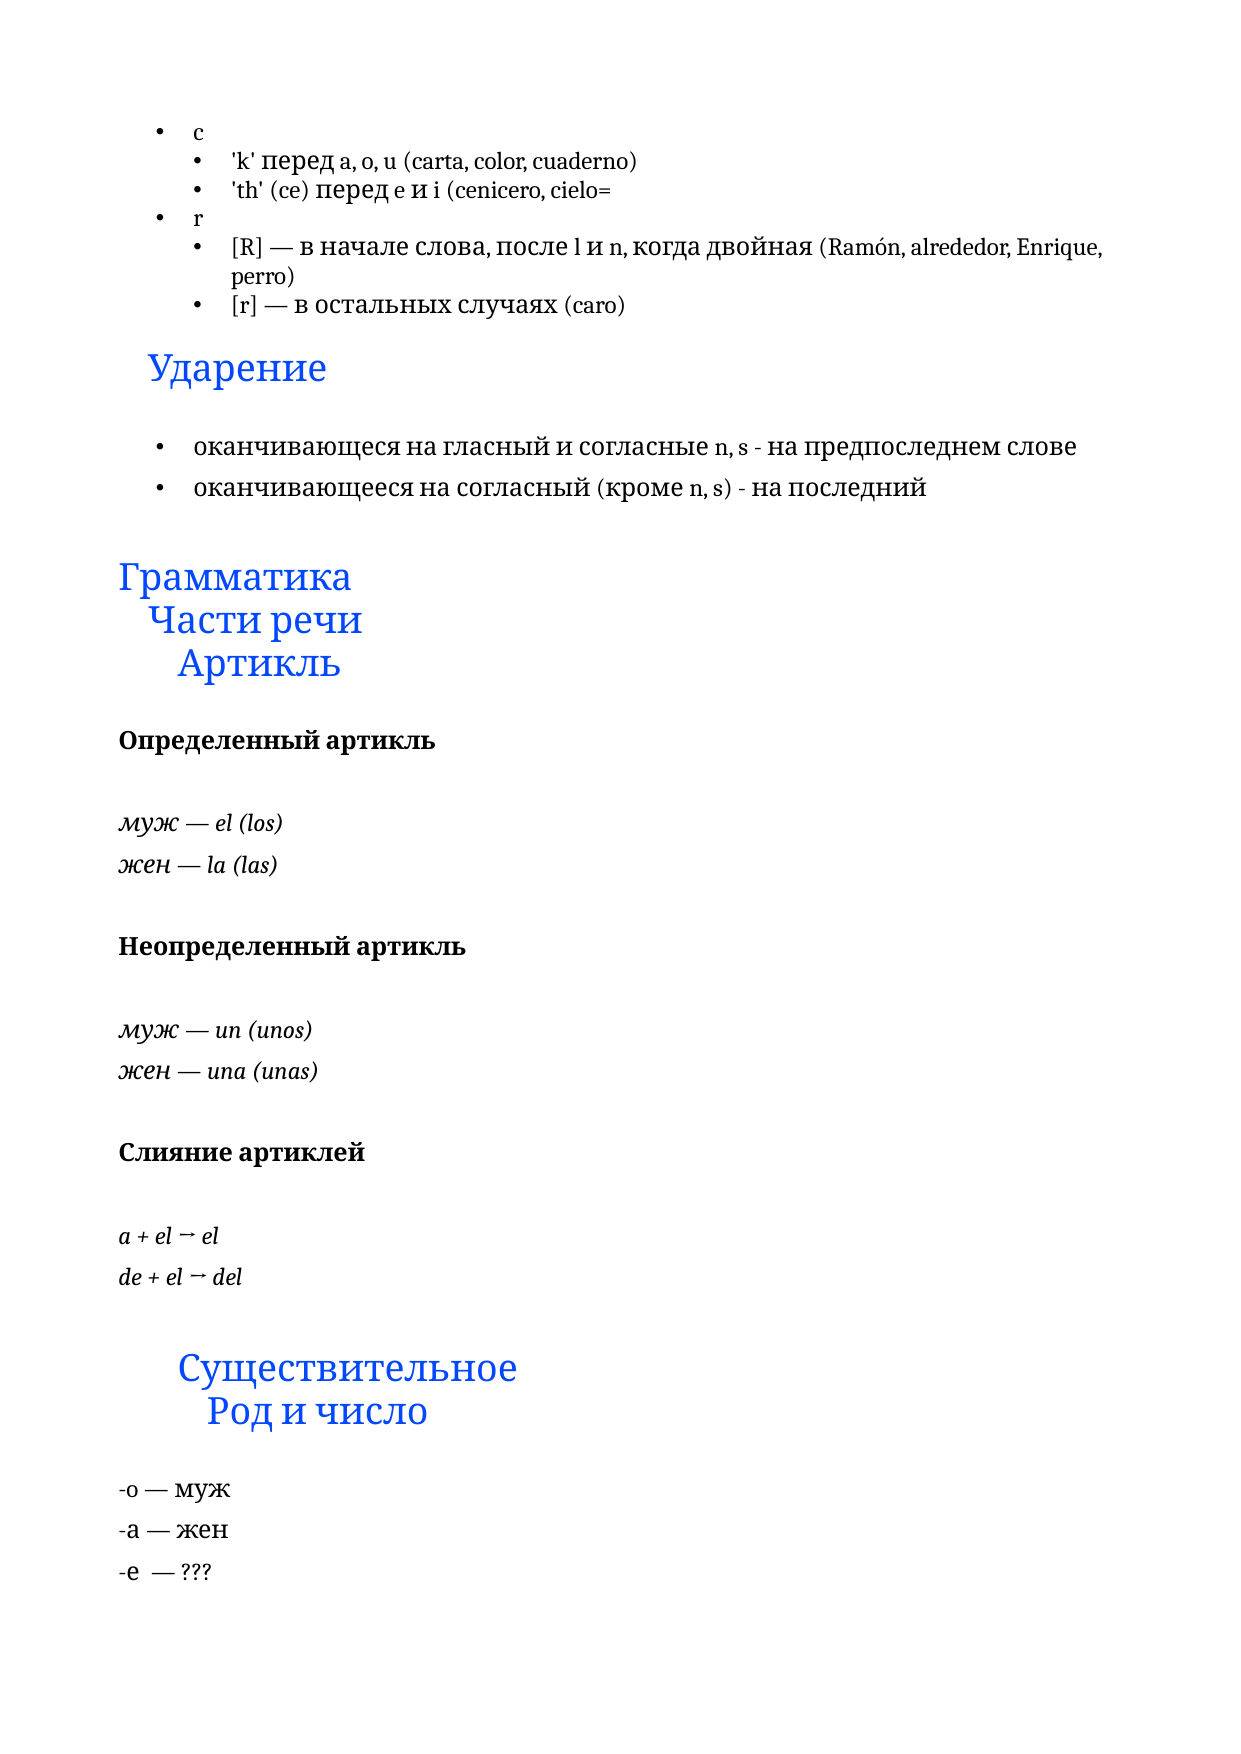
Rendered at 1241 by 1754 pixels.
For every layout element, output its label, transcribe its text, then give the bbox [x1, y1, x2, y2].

text Грамматика [118, 556, 1122, 599]
list r [156, 204, 1122, 233]
text Неопределенный артикль [118, 933, 1122, 962]
list [R] — в начале слова, после l и n, когда двойная (Ramón, alrededor, Enrique, perro) [193, 233, 1122, 291]
text Артикль [177, 642, 1122, 686]
text -е — ??? [118, 1557, 1122, 1586]
text -а — жен [118, 1516, 1122, 1545]
text муж — el (los) [118, 809, 1122, 838]
list [r] — в остальных случаях (caro) [193, 291, 1122, 319]
text Части речи [148, 599, 1122, 642]
list 'k' перед a, o, u (carta, color, cuaderno) [193, 147, 1122, 176]
list оканчивающееся на согласный (кроме n, s) - на последний [156, 474, 1122, 502]
text a + el → el [118, 1222, 1122, 1251]
text жен — la (las) [118, 851, 1122, 879]
text Существительное [177, 1347, 1122, 1391]
text муж — un (unos) [118, 1016, 1122, 1044]
list 'th' (ce) перед e и i (cenicero, cielo= [193, 176, 1122, 204]
text -o — муж [118, 1475, 1122, 1504]
text de + el → del [118, 1263, 1122, 1292]
text Ударение [148, 348, 1122, 391]
list c [156, 118, 1122, 147]
text Определенный артикль [118, 727, 1122, 756]
text Слияние артиклей [118, 1139, 1122, 1168]
text Род и число [207, 1391, 1122, 1434]
text жен — una (unas) [118, 1057, 1122, 1086]
list оканчивающеся на гласный и согласные n, s - на предпоследнем слове [156, 432, 1122, 461]
